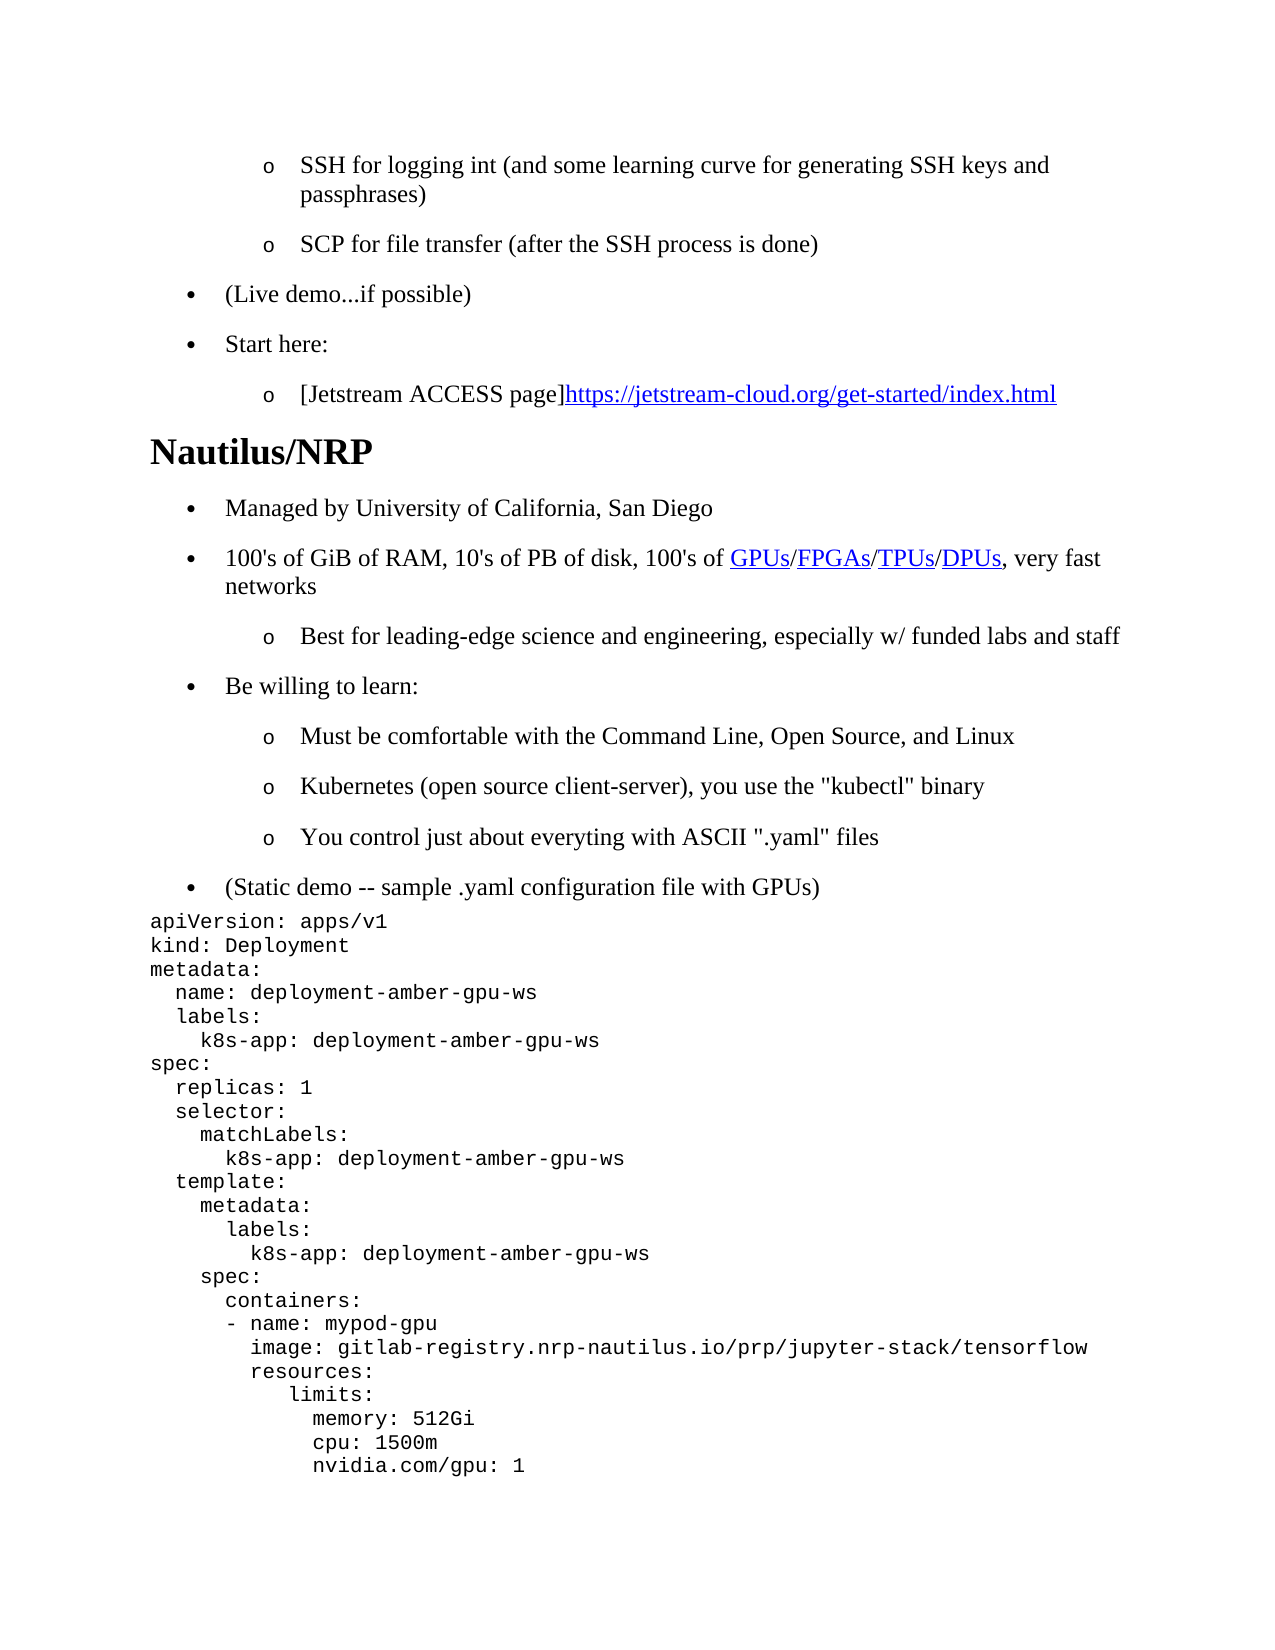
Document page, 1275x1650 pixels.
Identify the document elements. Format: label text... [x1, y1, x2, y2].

text image: gitlab-registry.nrp-nautilus.io/prp/jupyter-stack/tensorflow [150, 1337, 1125, 1361]
text spec: [150, 1053, 1125, 1077]
text k8s-app: deployment-amber-gpu-ws [150, 1242, 1125, 1266]
text memory: 512Gi [150, 1408, 1125, 1432]
list You control just about everyting with ASCII ".yaml" files [262, 822, 1125, 851]
list Kubernetes (open source client-server), you use the "kubectl" binary [262, 771, 1125, 801]
text kind: Deployment [150, 935, 1125, 959]
text cpu: 1500m [150, 1432, 1125, 1455]
list (Static demo -- sample .yaml configuration file with GPUs) [187, 872, 1125, 901]
text spec: [150, 1266, 1125, 1290]
text containers: [150, 1290, 1125, 1313]
list Best for leading-edge science and engineering, especially w/ funded labs and staff [262, 621, 1125, 651]
text template: [150, 1172, 1125, 1195]
text metadata: [150, 1195, 1125, 1219]
text name: deployment-amber-gpu-ws [150, 982, 1125, 1006]
text replicas: 1 [150, 1077, 1125, 1101]
text matchLabels: [150, 1124, 1125, 1148]
text k8s-app: deployment-amber-gpu-ws [150, 1148, 1125, 1172]
list Be willing to learn: [187, 671, 1125, 700]
text labels: [150, 1219, 1125, 1242]
text k8s-app: deployment-amber-gpu-ws [150, 1030, 1125, 1053]
list 100's of GiB of RAM, 10's of PB of disk, 100's of GPUs/FPGAs/TPUs/DPUs, very fast networks [187, 543, 1125, 600]
list (Live demo...if possible) [187, 279, 1125, 308]
subtitle Nautilus/NRP [150, 429, 1125, 472]
text apiVersion: apps/v1 [150, 911, 1125, 935]
text resources: [150, 1361, 1125, 1384]
list SSH for logging int (and some learning curve for generating SSH keys and passphrases) [262, 150, 1125, 208]
list SCP for file transfer (after the SSH process is done) [262, 229, 1125, 259]
list [Jetstream ACCESS page]https://jetstream-cloud.org/get-started/index.html [262, 379, 1125, 408]
text selector: [150, 1101, 1125, 1124]
text labels: [150, 1006, 1125, 1030]
list Managed by University of California, San Diego [187, 493, 1125, 522]
list Must be comfortable with the Command Line, Open Source, and Linux [262, 721, 1125, 751]
text limits: [150, 1384, 1125, 1408]
text - name: mypod-gpu [150, 1313, 1125, 1337]
text nvidia.com/gpu: 1 [150, 1455, 1125, 1479]
text metadata: [150, 959, 1125, 982]
list Start here: [187, 329, 1125, 358]
